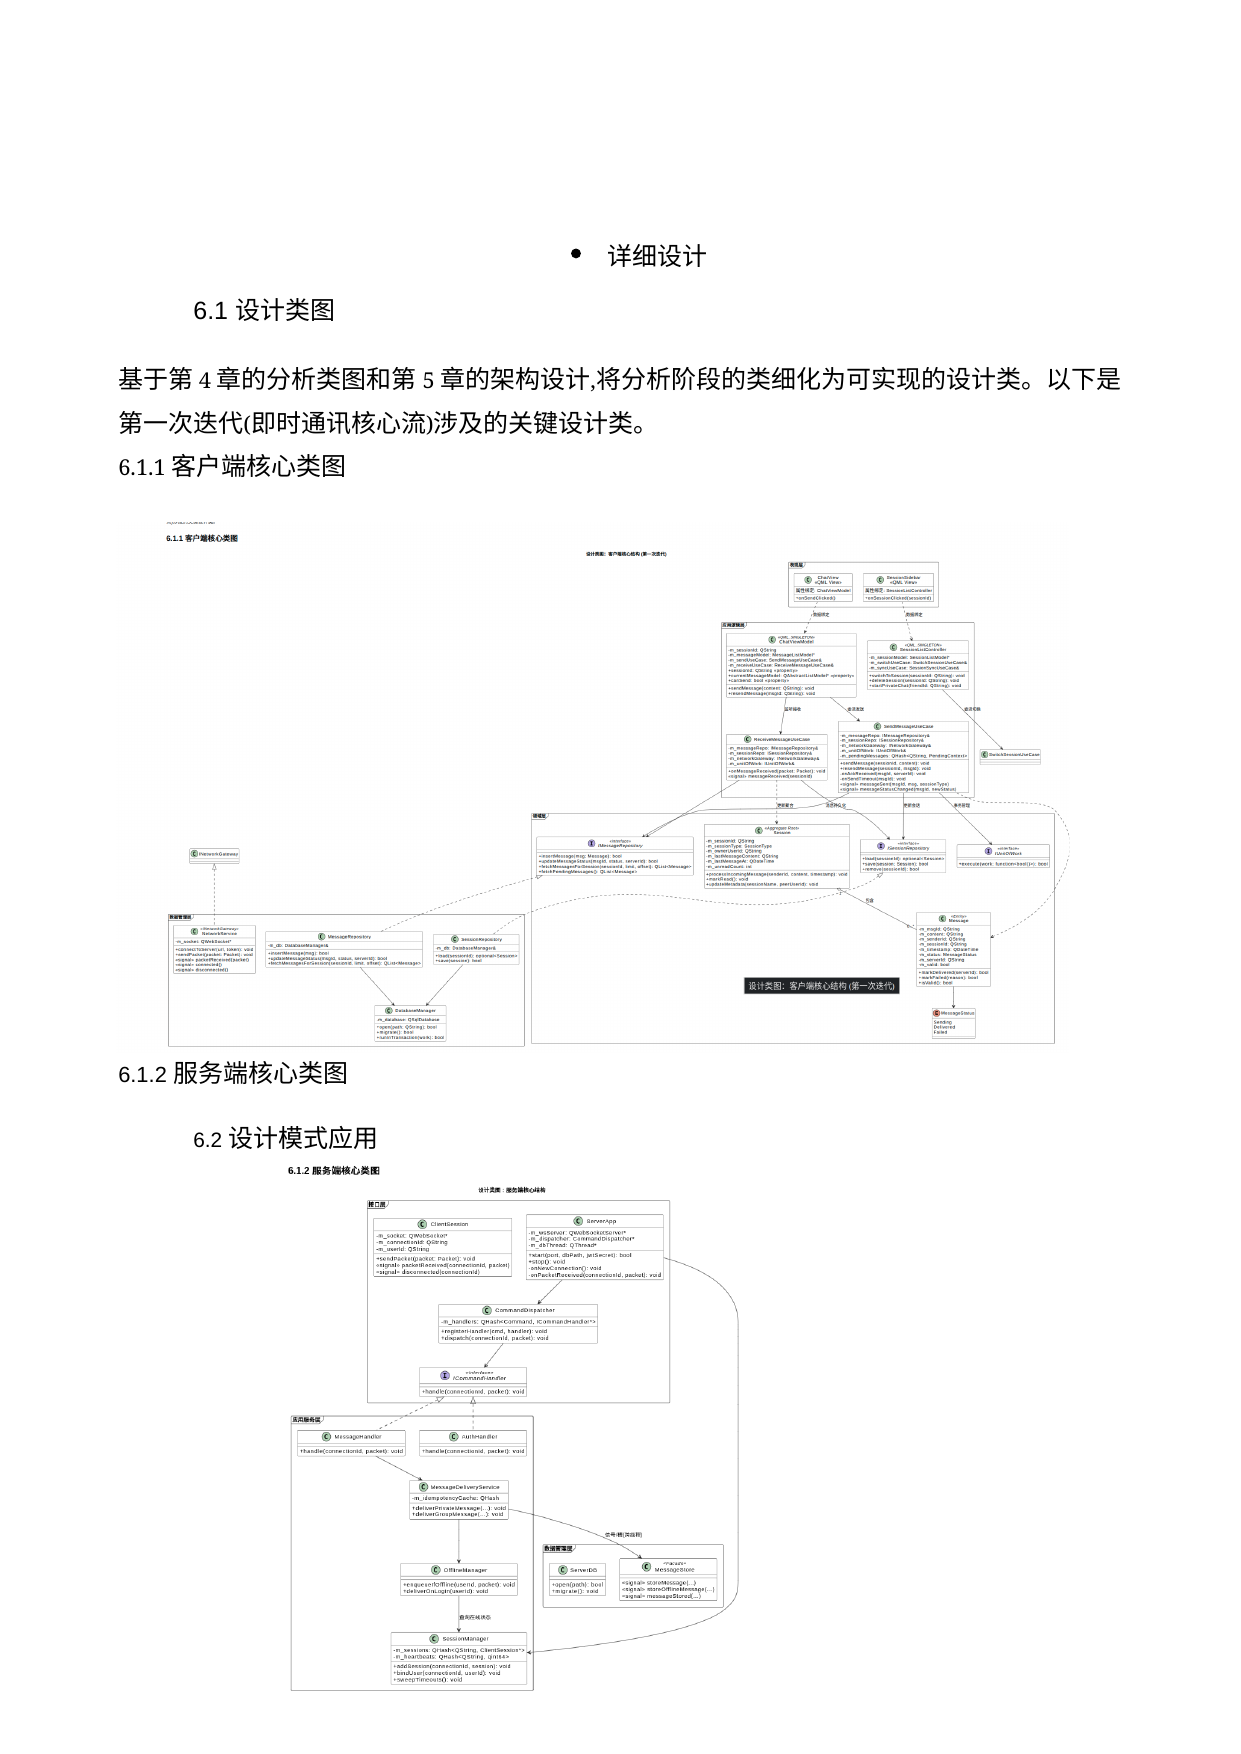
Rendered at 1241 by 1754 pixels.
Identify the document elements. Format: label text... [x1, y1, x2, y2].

list 6.2 设计模式应用 [156, 1100, 1122, 1152]
picture [272, 1158, 807, 1698]
text 基于第 4 章的分析类图和第 5 章的架构设计,将分析阶段的类细化为可实现的设计类。以下是第一次迭代(即时通讯核心流)涉及的关键设计类。 6.1.1 客户端核心类图 [118, 359, 1122, 483]
picture [115, 522, 1070, 1053]
subtitle 详细设计 [156, 236, 1122, 272]
subtitle 6.1 设计类图 [156, 296, 1122, 325]
list 6.1.2 服务端核心类图 [118, 526, 1122, 1087]
